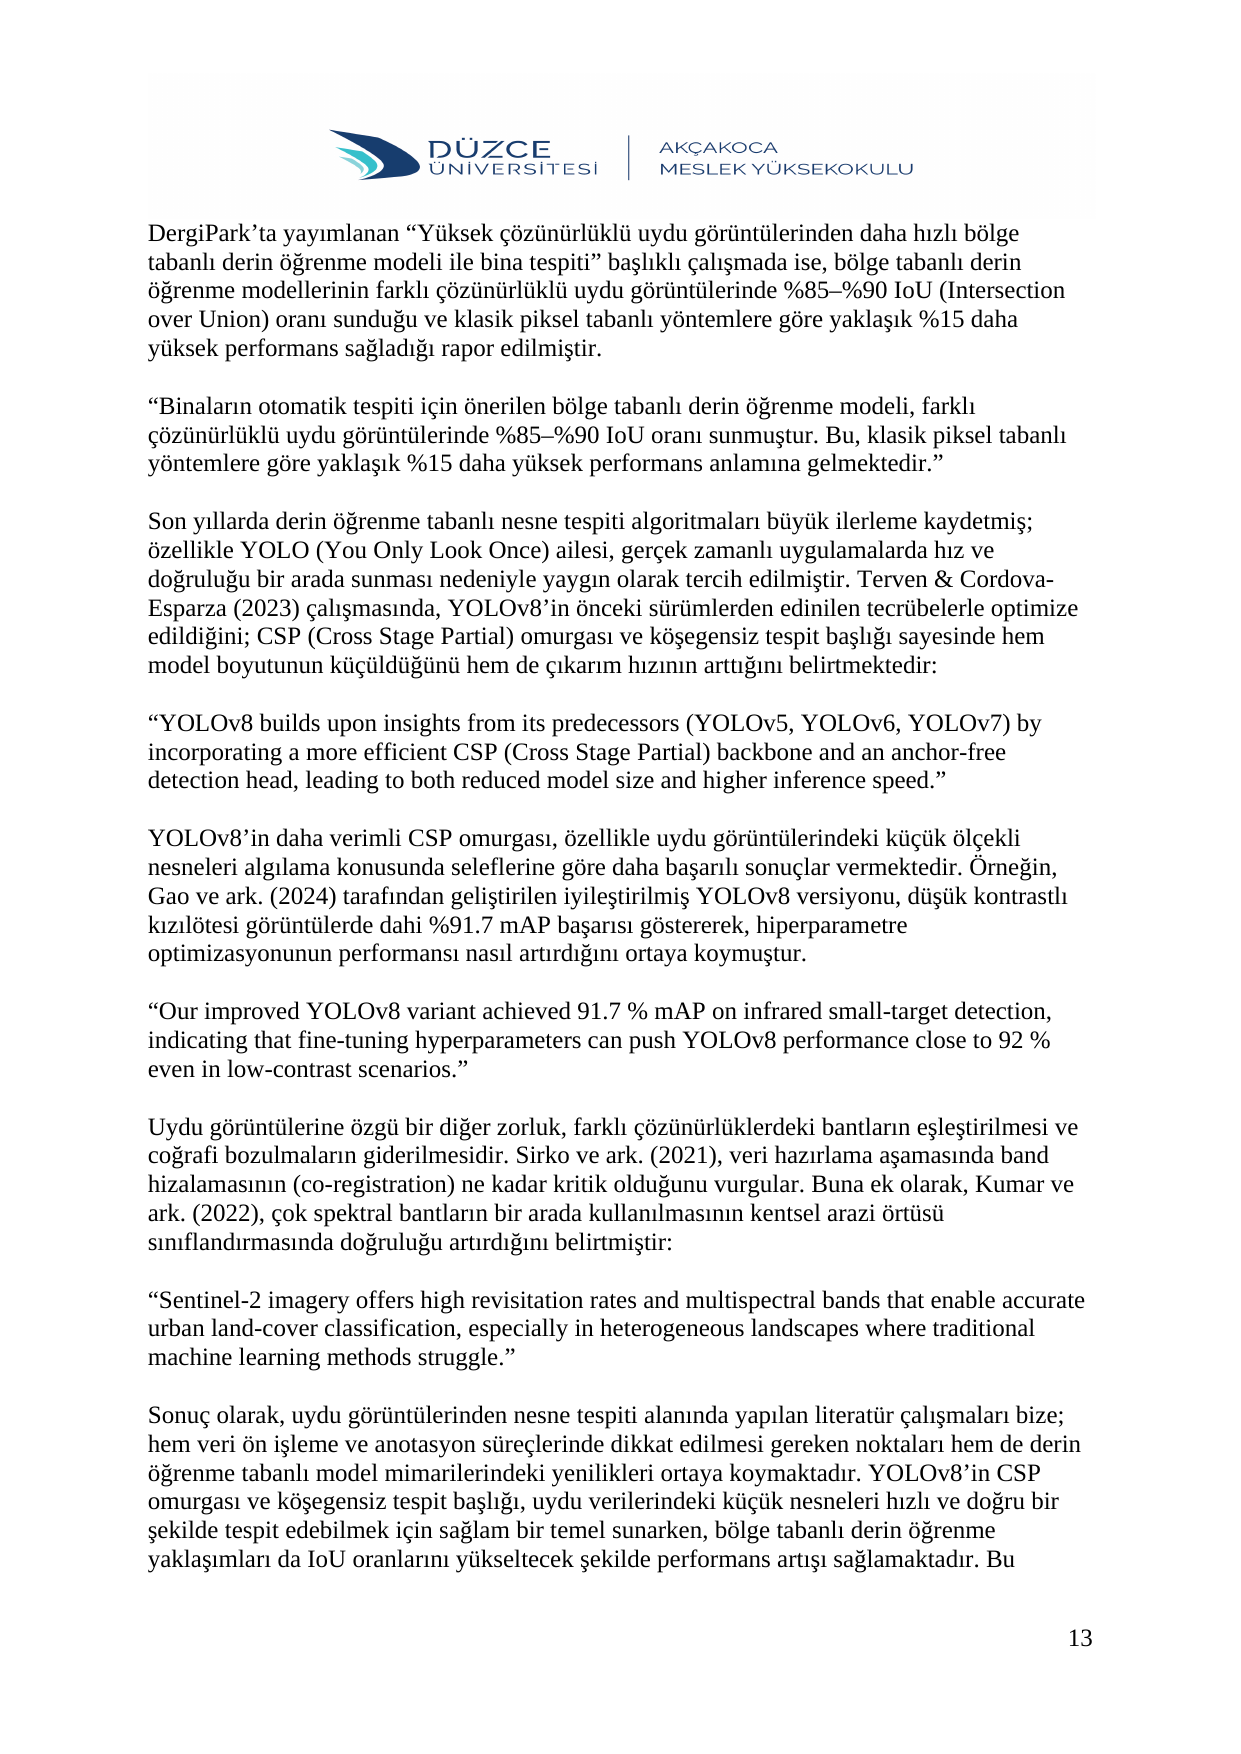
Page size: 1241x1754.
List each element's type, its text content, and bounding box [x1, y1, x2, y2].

text “YOLOv8 builds upon insights from its predecessors (YOLOv5, YOLOv6, YOLOv7) by incorporating a more efficient CSP (Cross Stage Partial) backbone and an anchor-free detection head, leading to both reduced model size and higher inference speed.” [148, 708, 1093, 794]
text YOLOv8’in daha verimli CSP omurgası, özellikle uydu görüntülerindeki küçük ölçekli nesneleri algılama konusunda seleflerine göre daha başarılı sonuçlar vermektedir. Örneğin, Gao ve ark. (2024) tarafından geliştirilen iyileştirilmiş YOLOv8 versiyonu, düşük kontrastlı kızılötesi görüntülerde dahi %91.7 mAP başarısı göstererek, hiperparametre optimizasyonunun performansı nasıl artırdığını ortaya koymuştur. [148, 823, 1093, 967]
text Sonuç olarak, uydu görüntülerinden nesne tespiti alanında yapılan literatür çalışmaları bize; hem veri ön işleme ve anotasyon süreçlerinde dikkat edilmesi gereken noktaları hem de derin öğrenme tabanlı model mimarilerindeki yenilikleri ortaya koymaktadır. YOLOv8’in CSP omurgası ve köşegensiz tespit başlığı, uydu verilerindeki küçük nesneleri hızlı ve doğru bir şekilde tespit edebilmek için sağlam bir temel sunarken, bölge tabanlı derin öğrenme yaklaşımları da IoU oranlarını yükseltecek şekilde performans artışı sağlamaktadır. Bu [148, 1400, 1093, 1573]
text “Sentinel-2 imagery offers high revisitation rates and multispectral bands that enable accurate urban land-cover classification, especially in heterogeneous landscapes where traditional machine learning methods struggle.” [148, 1285, 1093, 1371]
text “Our improved YOLOv8 variant achieved 91.7 % mAP on infrared small-target detection, indicating that fine-tuning hyperparameters can push YOLOv8 performance close to 92 % even in low-contrast scenarios.” [148, 996, 1093, 1083]
text DergiPark’ta yayımlanan “Yüksek çözünürlüklü uydu görüntülerinden daha hızlı bölge tabanlı derin öğrenme modeli ile bina tespiti” başlıklı çalışmada ise, bölge tabanlı derin öğrenme modellerinin farklı çözünürlüklü uydu görüntülerinde %85–%90 IoU (Intersection over Union) oranı sunduğu ve klasik piksel tabanlı yöntemlere göre yaklaşık %15 daha yüksek performans sağladığı rapor edilmiştir. [148, 219, 1093, 362]
picture [147, 73, 1096, 219]
text “Binaların otomatik tespiti için önerilen bölge tabanlı derin öğrenme modeli, farklı çözünürlüklü uydu görüntülerinde %85–%90 IoU oranı sunmuştur. Bu, klasik piksel tabanlı yöntemlere göre yaklaşık %15 daha yüksek performans anlamına gelmektedir.” [148, 391, 1093, 477]
text Uydu görüntülerine özgü bir diğer zorluk, farklı çözünürlüklerdeki bantların eşleştirilmesi ve coğrafi bozulmaların giderilmesidir. Sirko ve ark. (2021), veri hazırlama aşamasında band hizalamasının (co-registration) ne kadar kritik olduğunu vurgular. Buna ek olarak, Kumar ve ark. (2022), çok spektral bantların bir arada kullanılmasının kentsel arazi örtüsü sınıflandırmasında doğruluğu artırdığını belirtmiştir: [148, 1112, 1093, 1256]
text Son yıllarda derin öğrenme tabanlı nesne tespiti algoritmaları büyük ilerleme kaydetmiş; özellikle YOLO (You Only Look Once) ailesi, gerçek zamanlı uygulamalarda hız ve doğruluğu bir arada sunması nedeniyle yaygın olarak tercih edilmiştir. Terven & Cordova-Esparza (2023) çalışmasında, YOLOv8’in önceki sürümlerden edinilen tecrübelerle optimize edildiğini; CSP (Cross Stage Partial) omurgası ve köşegensiz tespit başlığı sayesinde hem model boyutunun küçüldüğünü hem de çıkarım hızının arttığını belirtmektedir: [148, 506, 1093, 679]
